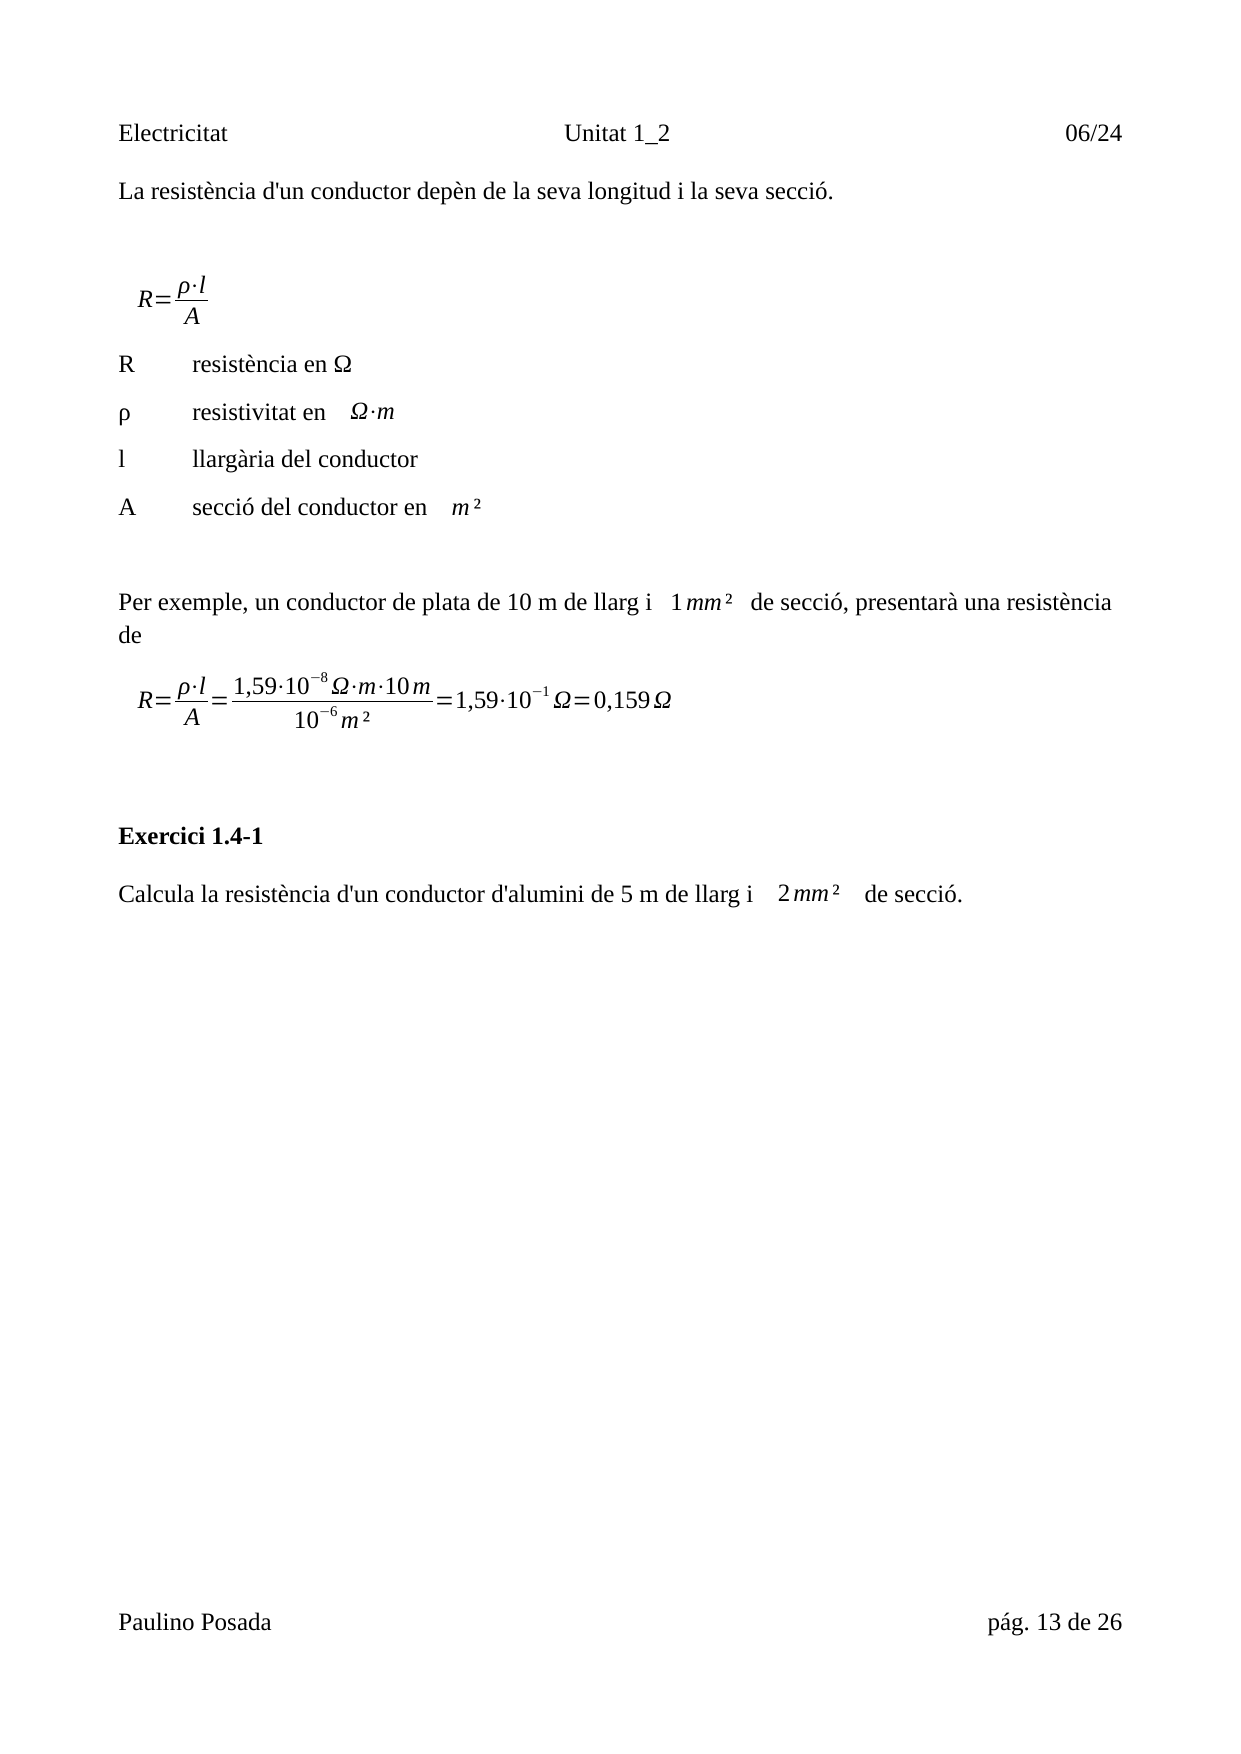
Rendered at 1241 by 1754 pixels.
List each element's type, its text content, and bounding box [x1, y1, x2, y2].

text Exercici 1.4-1 [118, 821, 1122, 850]
text La resistència d'un conductor depèn de la seva longitud i la seva secció. [118, 176, 1122, 205]
text Calcula la resistència d'un conductor d'alumini de 5 m de llarg i de secció. [118, 879, 1122, 907]
text l llargària del conductor [118, 444, 1122, 473]
text Per exemple, un conductor de plata de 10 m de llarg ide secció, presentarà una resistència de [118, 587, 1122, 649]
text A secció del conductor en [118, 492, 1122, 521]
text R resistència en Ω [118, 349, 1122, 378]
text ρ resistivitat en [118, 397, 1122, 426]
